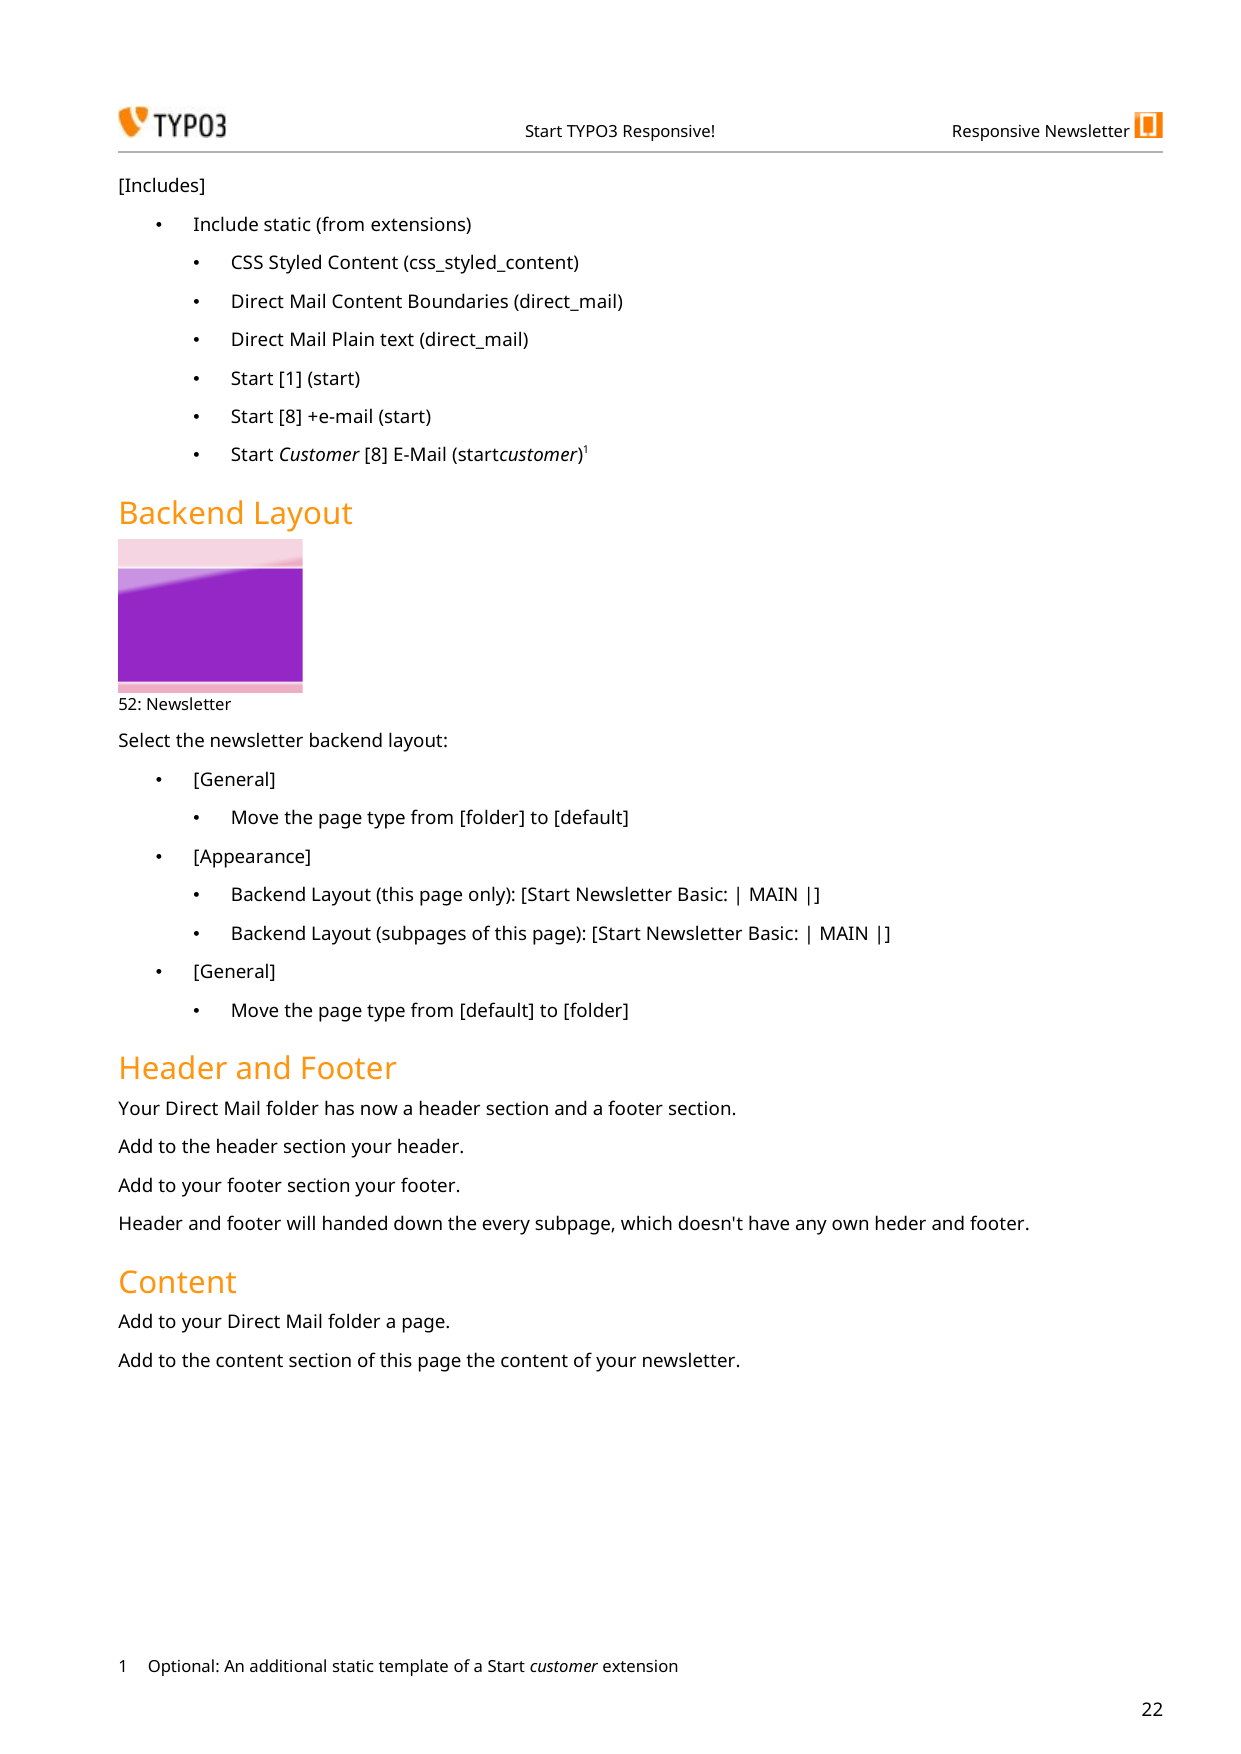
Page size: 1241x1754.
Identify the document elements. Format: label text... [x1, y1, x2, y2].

list Start [1] (start) [193, 364, 1163, 390]
list Direct Mail Content Boundaries (direct_mail) [193, 287, 1163, 313]
list [General] [156, 766, 1163, 792]
list [General] [156, 958, 1163, 984]
list Backend Layout (subpages of this page): [Start Newsletter Basic: | MAIN |] [193, 919, 1163, 946]
text Header and footer will handed down the every subpage, which doesn't have any own heder and footer. [118, 1210, 1163, 1236]
list Optional: An additional static template of a Start customer extension [118, 1655, 1163, 1678]
subtitle Backend Layout [118, 491, 1163, 533]
picture [118, 539, 303, 693]
text Your Direct Mail folder has now a header section and a footer section. [118, 1094, 1163, 1121]
list CSS Styled Content (css_styled_content) [193, 249, 1163, 275]
subtitle Content [118, 1259, 1163, 1302]
picture [118, 106, 227, 138]
list Move the page type from [default] to [folder] [193, 996, 1163, 1022]
text 52: Newsletter [118, 693, 302, 715]
list Backend Layout (this page only): [Start Newsletter Basic: | MAIN |] [193, 881, 1163, 907]
list Start Customer [8] E-Mail (startcustomer) [193, 441, 1163, 467]
text [Includes] [118, 172, 1163, 198]
text Add to your Direct Mail folder a page. [118, 1308, 1163, 1334]
text Add to your footer section your footer. [118, 1171, 1163, 1197]
list [Appearance] [156, 843, 1163, 869]
list Start [8] +e-mail (start) [193, 403, 1163, 429]
subtitle Header and Footer [118, 1046, 1163, 1089]
text Add to the content section of this page the content of your newsletter. [118, 1346, 1163, 1372]
list Direct Mail Plain text (direct_mail) [193, 326, 1163, 352]
picture [1134, 112, 1163, 138]
list Include static (from extensions) [156, 211, 1163, 237]
text Select the newsletter backend layout: [118, 727, 1163, 753]
text Add to the header section your header. [118, 1133, 1163, 1159]
list Move the page type from [folder] to [default] [193, 804, 1163, 830]
